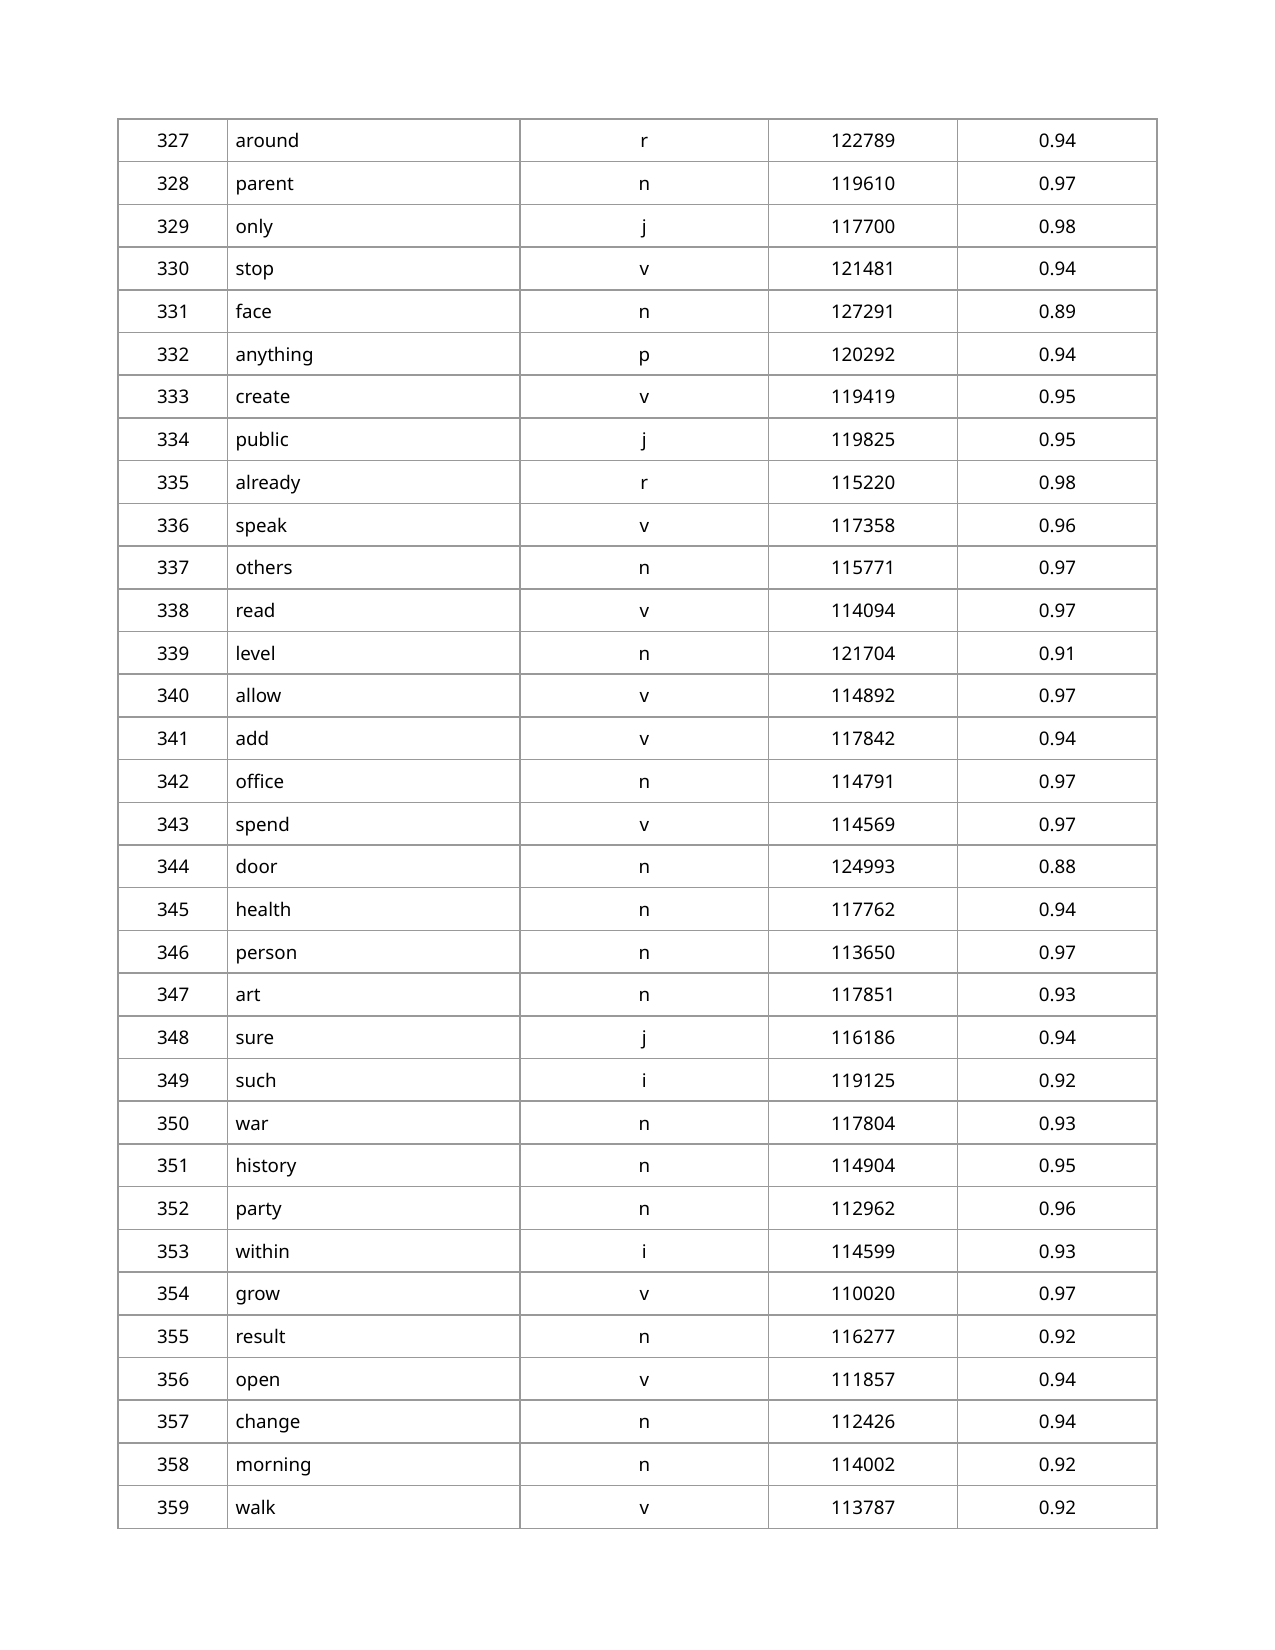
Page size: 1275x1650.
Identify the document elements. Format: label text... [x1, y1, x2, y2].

table_cell j [521, 1017, 768, 1058]
table_cell 0.88 [958, 846, 1156, 887]
table_cell n [521, 846, 768, 887]
table_cell already [228, 461, 519, 502]
table_cell 0.95 [958, 376, 1156, 417]
table_cell 119610 [769, 162, 957, 203]
table_cell 0.96 [958, 1187, 1156, 1228]
table_cell 117804 [769, 1102, 957, 1143]
table_cell walk [228, 1486, 519, 1527]
table_cell 114094 [769, 590, 957, 631]
table_cell 344 [119, 846, 227, 887]
table_cell j [521, 205, 768, 246]
table_cell n [521, 162, 768, 203]
table_cell 0.97 [958, 931, 1156, 972]
table_cell 0.97 [958, 590, 1156, 631]
table_cell 338 [119, 590, 227, 631]
table_cell 117842 [769, 718, 957, 759]
table_cell j [521, 419, 768, 460]
table_cell others [228, 547, 519, 588]
table_cell anything [228, 333, 519, 374]
table_cell n [521, 931, 768, 972]
table_cell read [228, 590, 519, 631]
table_cell person [228, 931, 519, 972]
table_cell 120292 [769, 333, 957, 374]
table_cell 121704 [769, 632, 957, 673]
table_cell 327 [119, 120, 227, 161]
table_cell 328 [119, 162, 227, 203]
table_cell war [228, 1102, 519, 1143]
table_cell 117700 [769, 205, 957, 246]
table_cell spend [228, 803, 519, 844]
table_cell 0.98 [958, 461, 1156, 502]
table_cell 113787 [769, 1486, 957, 1527]
table_cell 334 [119, 419, 227, 460]
table_cell 0.97 [958, 162, 1156, 203]
table_cell health [228, 888, 519, 929]
table_cell 115771 [769, 547, 957, 588]
table_cell 354 [119, 1273, 227, 1314]
table_cell within [228, 1230, 519, 1271]
table_cell 110020 [769, 1273, 957, 1314]
table_cell v [521, 504, 768, 545]
table_cell v [521, 248, 768, 289]
table_cell 0.93 [958, 1230, 1156, 1271]
table_cell n [521, 1444, 768, 1485]
table_cell speak [228, 504, 519, 545]
table_cell 0.94 [958, 1358, 1156, 1399]
table_cell i [521, 1230, 768, 1271]
table_cell 0.94 [958, 248, 1156, 289]
table_cell 356 [119, 1358, 227, 1399]
table_cell i [521, 1059, 768, 1100]
table_cell 331 [119, 291, 227, 332]
table_cell 351 [119, 1145, 227, 1186]
table_cell 0.94 [958, 888, 1156, 929]
table_cell n [521, 760, 768, 801]
table_cell r [521, 120, 768, 161]
table_cell office [228, 760, 519, 801]
table_cell art [228, 974, 519, 1015]
table_cell 337 [119, 547, 227, 588]
table_cell 0.95 [958, 1145, 1156, 1186]
table_cell 353 [119, 1230, 227, 1271]
table_cell v [521, 718, 768, 759]
table_cell 343 [119, 803, 227, 844]
table_cell v [521, 1273, 768, 1314]
table_cell result [228, 1316, 519, 1357]
table_cell grow [228, 1273, 519, 1314]
table_cell 113650 [769, 931, 957, 972]
table_cell 119419 [769, 376, 957, 417]
table_cell n [521, 1102, 768, 1143]
table_cell 0.92 [958, 1059, 1156, 1100]
table_cell v [521, 1358, 768, 1399]
table_cell 116277 [769, 1316, 957, 1357]
table_cell 0.98 [958, 205, 1156, 246]
table_cell p [521, 333, 768, 374]
table_cell 0.93 [958, 974, 1156, 1015]
table_cell 0.97 [958, 1273, 1156, 1314]
table_cell v [521, 1486, 768, 1527]
table_cell level [228, 632, 519, 673]
table_cell 114904 [769, 1145, 957, 1186]
table_cell v [521, 590, 768, 631]
table_cell public [228, 419, 519, 460]
table_cell 349 [119, 1059, 227, 1100]
table_cell n [521, 1401, 768, 1442]
table_cell 112962 [769, 1187, 957, 1228]
table_cell 116186 [769, 1017, 957, 1058]
table_cell n [521, 888, 768, 929]
table_cell 336 [119, 504, 227, 545]
table_cell 114599 [769, 1230, 957, 1271]
table_cell 119825 [769, 419, 957, 460]
table_cell 348 [119, 1017, 227, 1058]
table_cell open [228, 1358, 519, 1399]
table_cell stop [228, 248, 519, 289]
table_cell sure [228, 1017, 519, 1058]
table_cell 115220 [769, 461, 957, 502]
table_cell v [521, 675, 768, 716]
table_cell 0.95 [958, 419, 1156, 460]
table_cell 114002 [769, 1444, 957, 1485]
table_cell 352 [119, 1187, 227, 1228]
table_cell only [228, 205, 519, 246]
table_cell 0.89 [958, 291, 1156, 332]
table_cell face [228, 291, 519, 332]
table_cell 121481 [769, 248, 957, 289]
table_cell 0.97 [958, 760, 1156, 801]
table_cell 111857 [769, 1358, 957, 1399]
table_cell n [521, 974, 768, 1015]
table_cell 346 [119, 931, 227, 972]
table_cell allow [228, 675, 519, 716]
table_cell add [228, 718, 519, 759]
table_cell 124993 [769, 846, 957, 887]
table_cell 330 [119, 248, 227, 289]
table_cell 0.96 [958, 504, 1156, 545]
table_cell morning [228, 1444, 519, 1485]
table_cell 0.94 [958, 1017, 1156, 1058]
table_cell 0.92 [958, 1316, 1156, 1357]
table_cell n [521, 1187, 768, 1228]
table_cell door [228, 846, 519, 887]
table_cell 114569 [769, 803, 957, 844]
table_cell 0.94 [958, 120, 1156, 161]
table_cell 0.94 [958, 718, 1156, 759]
table_cell 0.97 [958, 675, 1156, 716]
table_cell 358 [119, 1444, 227, 1485]
table_cell n [521, 291, 768, 332]
table_cell change [228, 1401, 519, 1442]
table_cell 119125 [769, 1059, 957, 1100]
table_cell 114791 [769, 760, 957, 801]
table_cell create [228, 376, 519, 417]
table_cell 332 [119, 333, 227, 374]
table_cell party [228, 1187, 519, 1228]
table_cell 127291 [769, 291, 957, 332]
table_cell around [228, 120, 519, 161]
table_cell 341 [119, 718, 227, 759]
table_cell 0.94 [958, 333, 1156, 374]
table_cell such [228, 1059, 519, 1100]
table_cell n [521, 1145, 768, 1186]
table_cell 333 [119, 376, 227, 417]
table_cell 0.93 [958, 1102, 1156, 1143]
table_cell 0.92 [958, 1444, 1156, 1485]
table_cell n [521, 1316, 768, 1357]
table_cell 0.97 [958, 803, 1156, 844]
table_cell 122789 [769, 120, 957, 161]
table_cell 117762 [769, 888, 957, 929]
table_cell 117358 [769, 504, 957, 545]
table_cell 355 [119, 1316, 227, 1357]
table_cell 345 [119, 888, 227, 929]
table_cell 112426 [769, 1401, 957, 1442]
table_cell history [228, 1145, 519, 1186]
table_cell 340 [119, 675, 227, 716]
table_cell 117851 [769, 974, 957, 1015]
table_cell v [521, 803, 768, 844]
table_cell 329 [119, 205, 227, 246]
table_cell 350 [119, 1102, 227, 1143]
table_cell 0.91 [958, 632, 1156, 673]
table_cell 114892 [769, 675, 957, 716]
table_cell 0.94 [958, 1401, 1156, 1442]
table_cell 0.92 [958, 1486, 1156, 1527]
table_cell 342 [119, 760, 227, 801]
table_cell n [521, 547, 768, 588]
table_cell 347 [119, 974, 227, 1015]
table_cell v [521, 376, 768, 417]
table_cell n [521, 632, 768, 673]
table_cell parent [228, 162, 519, 203]
table_cell 0.97 [958, 547, 1156, 588]
table_cell 359 [119, 1486, 227, 1527]
table_cell r [521, 461, 768, 502]
table_cell 339 [119, 632, 227, 673]
table_cell 357 [119, 1401, 227, 1442]
table_cell 335 [119, 461, 227, 502]
